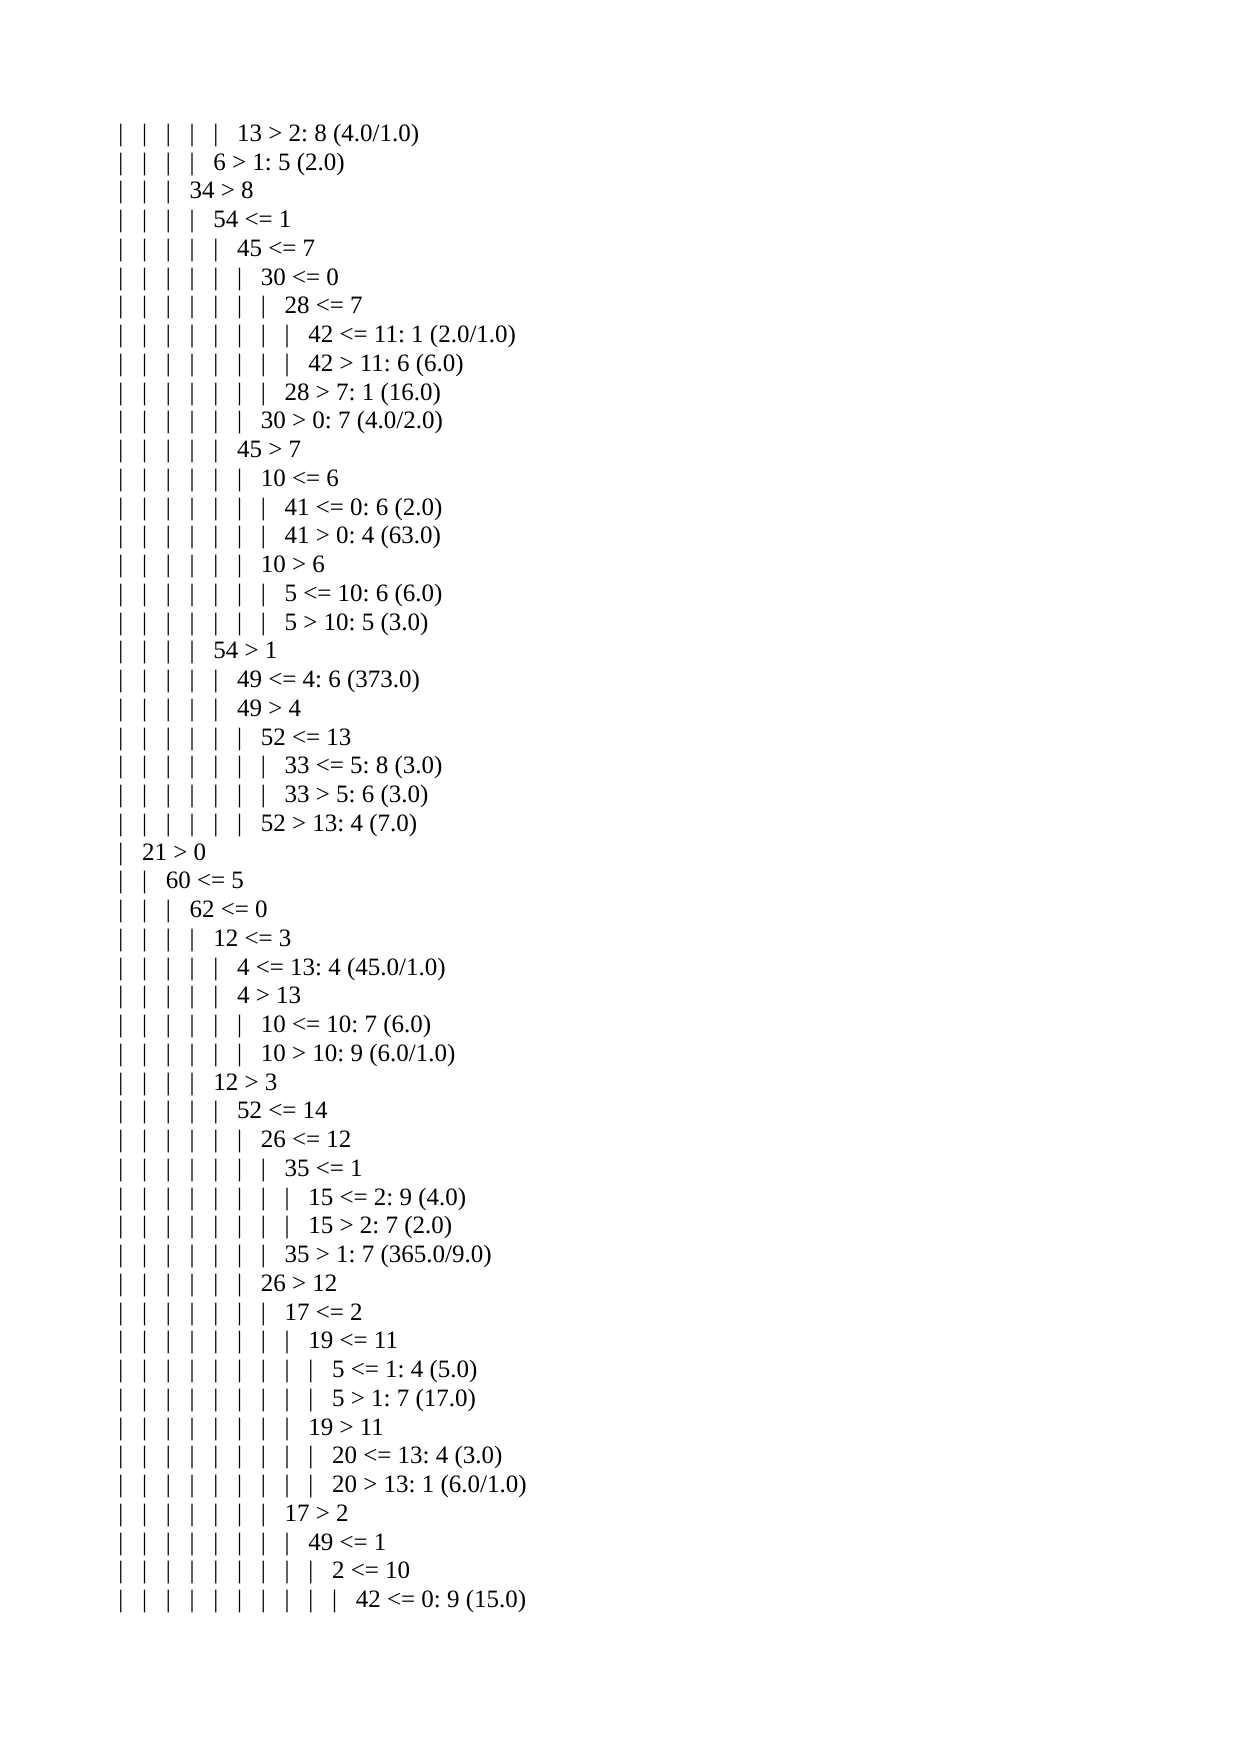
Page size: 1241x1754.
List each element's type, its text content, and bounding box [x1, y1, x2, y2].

text | 21 > 0 [118, 837, 1122, 866]
text | | | | | | | 17 <= 2 [118, 1297, 1122, 1326]
text | | | | | | | | 15 > 2: 7 (2.0) [118, 1211, 1122, 1239]
text | | | | | 4 > 13 [118, 981, 1122, 1009]
text | | | | | | 26 <= 12 [118, 1124, 1122, 1153]
text | | | | | | 30 > 0: 7 (4.0/2.0) [118, 406, 1122, 434]
text | | | 34 > 8 [118, 176, 1122, 204]
text | | | | | | 30 <= 0 [118, 262, 1122, 291]
text | | | | 12 <= 3 [118, 923, 1122, 952]
text | | | | | | | | 15 <= 2: 9 (4.0) [118, 1182, 1122, 1211]
text | | | | | | 10 > 10: 9 (6.0/1.0) [118, 1038, 1122, 1067]
text | | | | | 49 > 4 [118, 693, 1122, 722]
text | | | | | | | 5 > 10: 5 (3.0) [118, 607, 1122, 636]
text | | | | | | | | 19 > 11 [118, 1412, 1122, 1441]
text | | | | | | | 17 > 2 [118, 1498, 1122, 1527]
text | | | | | | | | | 2 <= 10 [118, 1556, 1122, 1584]
text | | | | | | 26 > 12 [118, 1268, 1122, 1297]
text | | | | | | 52 > 13: 4 (7.0) [118, 808, 1122, 837]
text | | | | | | | 5 <= 10: 6 (6.0) [118, 578, 1122, 607]
text | | | | | | | | | | 42 <= 0: 9 (15.0) [118, 1584, 1122, 1613]
text | | | 62 <= 0 [118, 894, 1122, 923]
text | | | | 6 > 1: 5 (2.0) [118, 147, 1122, 176]
text | | | | 12 > 3 [118, 1067, 1122, 1096]
text | | | | | | | 28 <= 7 [118, 291, 1122, 319]
text | | | | 54 > 1 [118, 636, 1122, 664]
text | | | | 54 <= 1 [118, 204, 1122, 233]
text | | | | | | | | | 5 <= 1: 4 (5.0) [118, 1354, 1122, 1383]
text | | | | | | | 33 > 5: 6 (3.0) [118, 779, 1122, 808]
text | | | | | | | 28 > 7: 1 (16.0) [118, 377, 1122, 406]
text | | | | | | 52 <= 13 [118, 722, 1122, 751]
text | | | | | | | | | 20 > 13: 1 (6.0/1.0) [118, 1469, 1122, 1498]
text | | 60 <= 5 [118, 866, 1122, 894]
text | | | | | | | 41 <= 0: 6 (2.0) [118, 492, 1122, 521]
text | | | | | | | 41 > 0: 4 (63.0) [118, 521, 1122, 549]
text | | | | | 52 <= 14 [118, 1096, 1122, 1124]
text | | | | | | 10 <= 10: 7 (6.0) [118, 1009, 1122, 1038]
text | | | | | 4 <= 13: 4 (45.0/1.0) [118, 952, 1122, 981]
text | | | | | | | 33 <= 5: 8 (3.0) [118, 751, 1122, 779]
text | | | | | | | | 19 <= 11 [118, 1326, 1122, 1354]
text | | | | | | | 35 > 1: 7 (365.0/9.0) [118, 1239, 1122, 1268]
text | | | | | | | | 42 > 11: 6 (6.0) [118, 348, 1122, 377]
text | | | | | | | | 42 <= 11: 1 (2.0/1.0) [118, 319, 1122, 348]
text | | | | | 45 <= 7 [118, 233, 1122, 262]
text | | | | | | | | | 20 <= 13: 4 (3.0) [118, 1441, 1122, 1469]
text | | | | | | | | | 5 > 1: 7 (17.0) [118, 1383, 1122, 1412]
text | | | | | 45 > 7 [118, 434, 1122, 463]
text | | | | | 13 > 2: 8 (4.0/1.0) [118, 118, 1122, 147]
text | | | | | | | | 49 <= 1 [118, 1527, 1122, 1556]
text | | | | | | 10 > 6 [118, 549, 1122, 578]
text | | | | | 49 <= 4: 6 (373.0) [118, 664, 1122, 693]
text | | | | | | | 35 <= 1 [118, 1153, 1122, 1182]
text | | | | | | 10 <= 6 [118, 463, 1122, 492]
